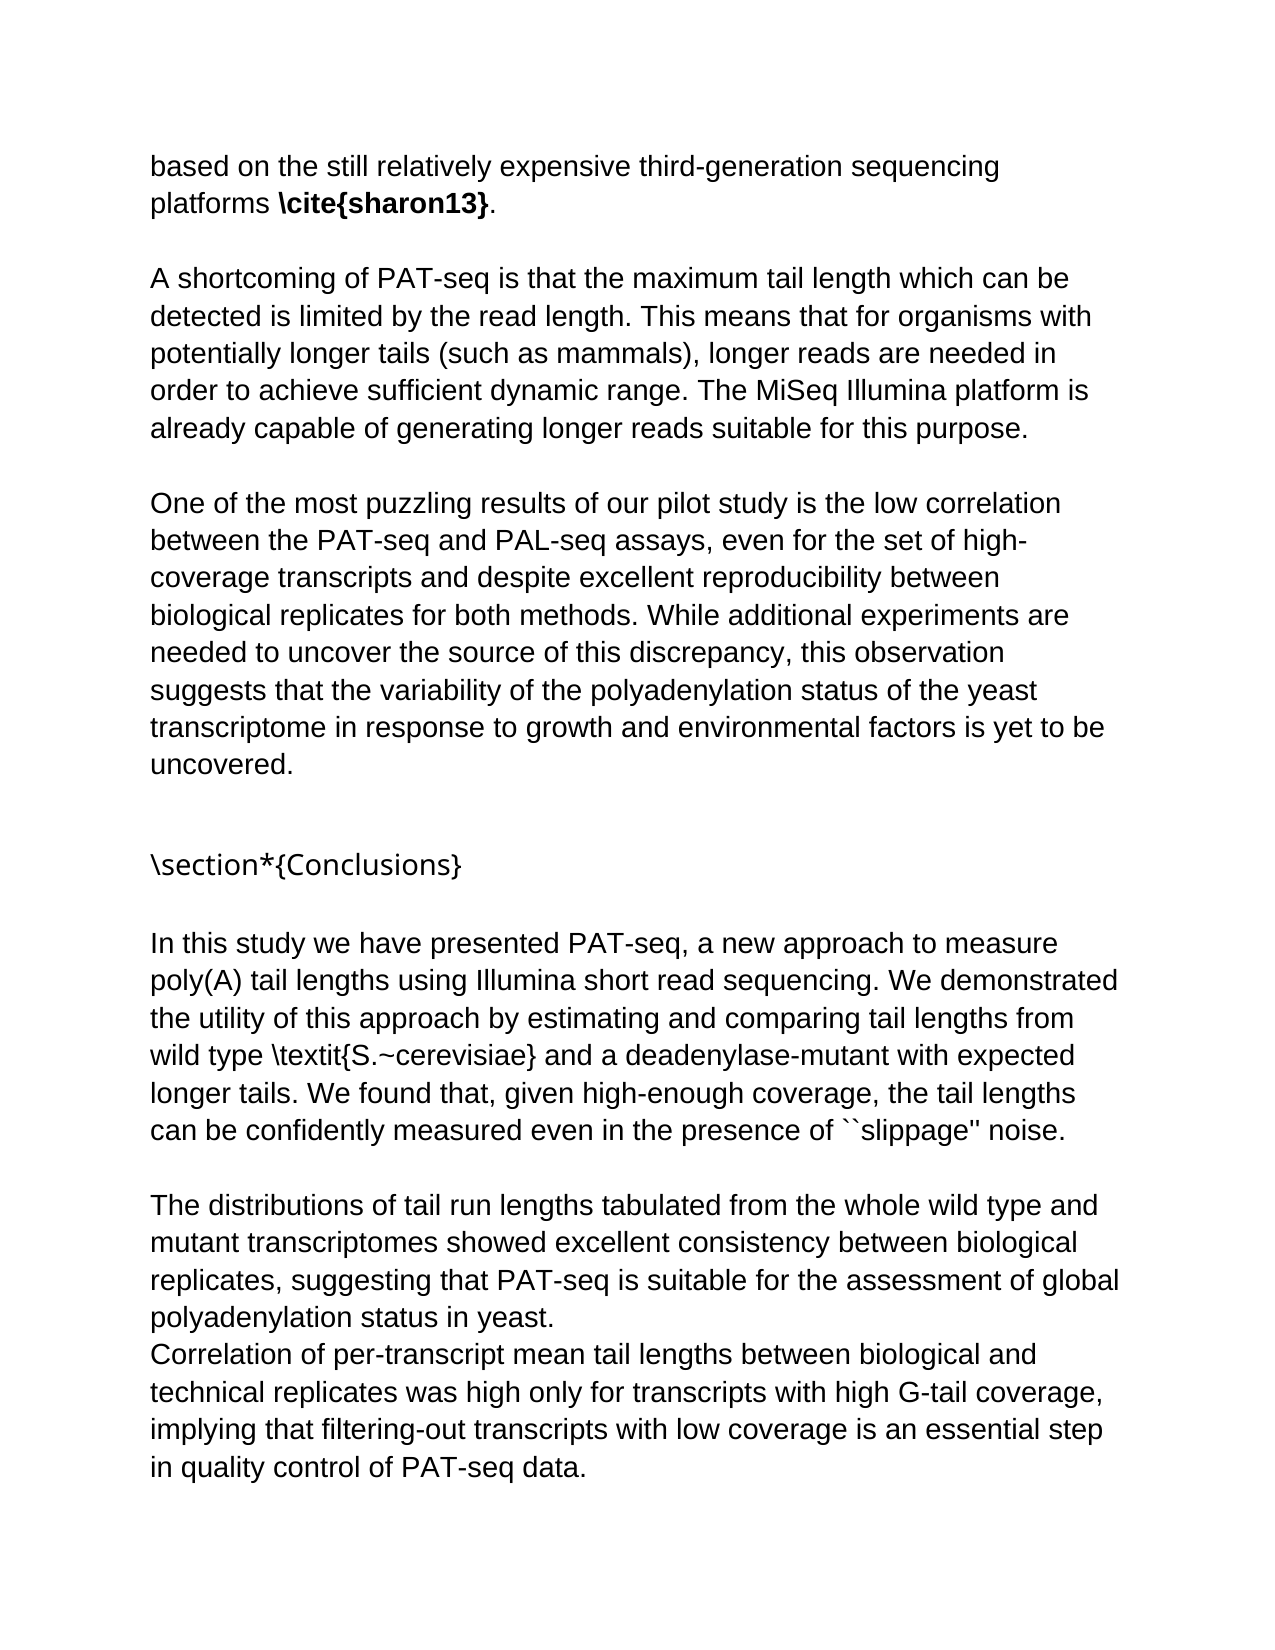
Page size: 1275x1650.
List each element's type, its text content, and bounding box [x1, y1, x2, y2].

text One of the most puzzling results of our pilot study is the low correlation between the PAT-seq and PAL-seq assays, even for the set of high-coverage transcripts and despite excellent reproducibility between biological replicates for both methods. While additional experiments are needed to uncover the source of this discrepancy, this observation suggests that the variability of the polyadenylation status of the yeast transcriptome in response to growth and environmental factors is yet to be uncovered. [150, 487, 1125, 781]
text based on the still relatively expensive third-generation sequencing platforms \cite{sharon13}. [150, 150, 1125, 220]
text A shortcoming of PAT-seq is that the maximum tail length which can be detected is limited by the read length. This means that for organisms with potentially longer tails (such as mammals), longer reads are needed in order to achieve sufficient dynamic range. The MiSeq Illumina platform is already capable of generating longer reads suitable for this purpose. [150, 262, 1125, 444]
text Correlation of per-transcript mean tail lengths between biological and technical replicates was high only for transcripts with high G-tail coverage, implying that filtering-out transcripts with low coverage is an essential step in quality control of PAT-seq data. [150, 1338, 1125, 1483]
subtitle \section*{Conclusions} [150, 844, 1125, 884]
text In this study we have presented PAT-seq, a new approach to measure poly(A) tail lengths using Illumina short read sequencing. We demonstrated the utility of this approach by estimating and comparing tail lengths from wild type \textit{S.~cerevisiae} and a deadenylase-mutant with expected longer tails. We found that, given high-enough coverage, the tail lengths can be confidently measured even in the presence of ``slippage'' noise. [150, 927, 1125, 1147]
text The distributions of tail run lengths tabulated from the whole wild type and mutant transcriptomes showed excellent consistency between biological replicates, suggesting that PAT-seq is suitable for the assessment of global polyadenylation status in yeast. [150, 1189, 1125, 1333]
